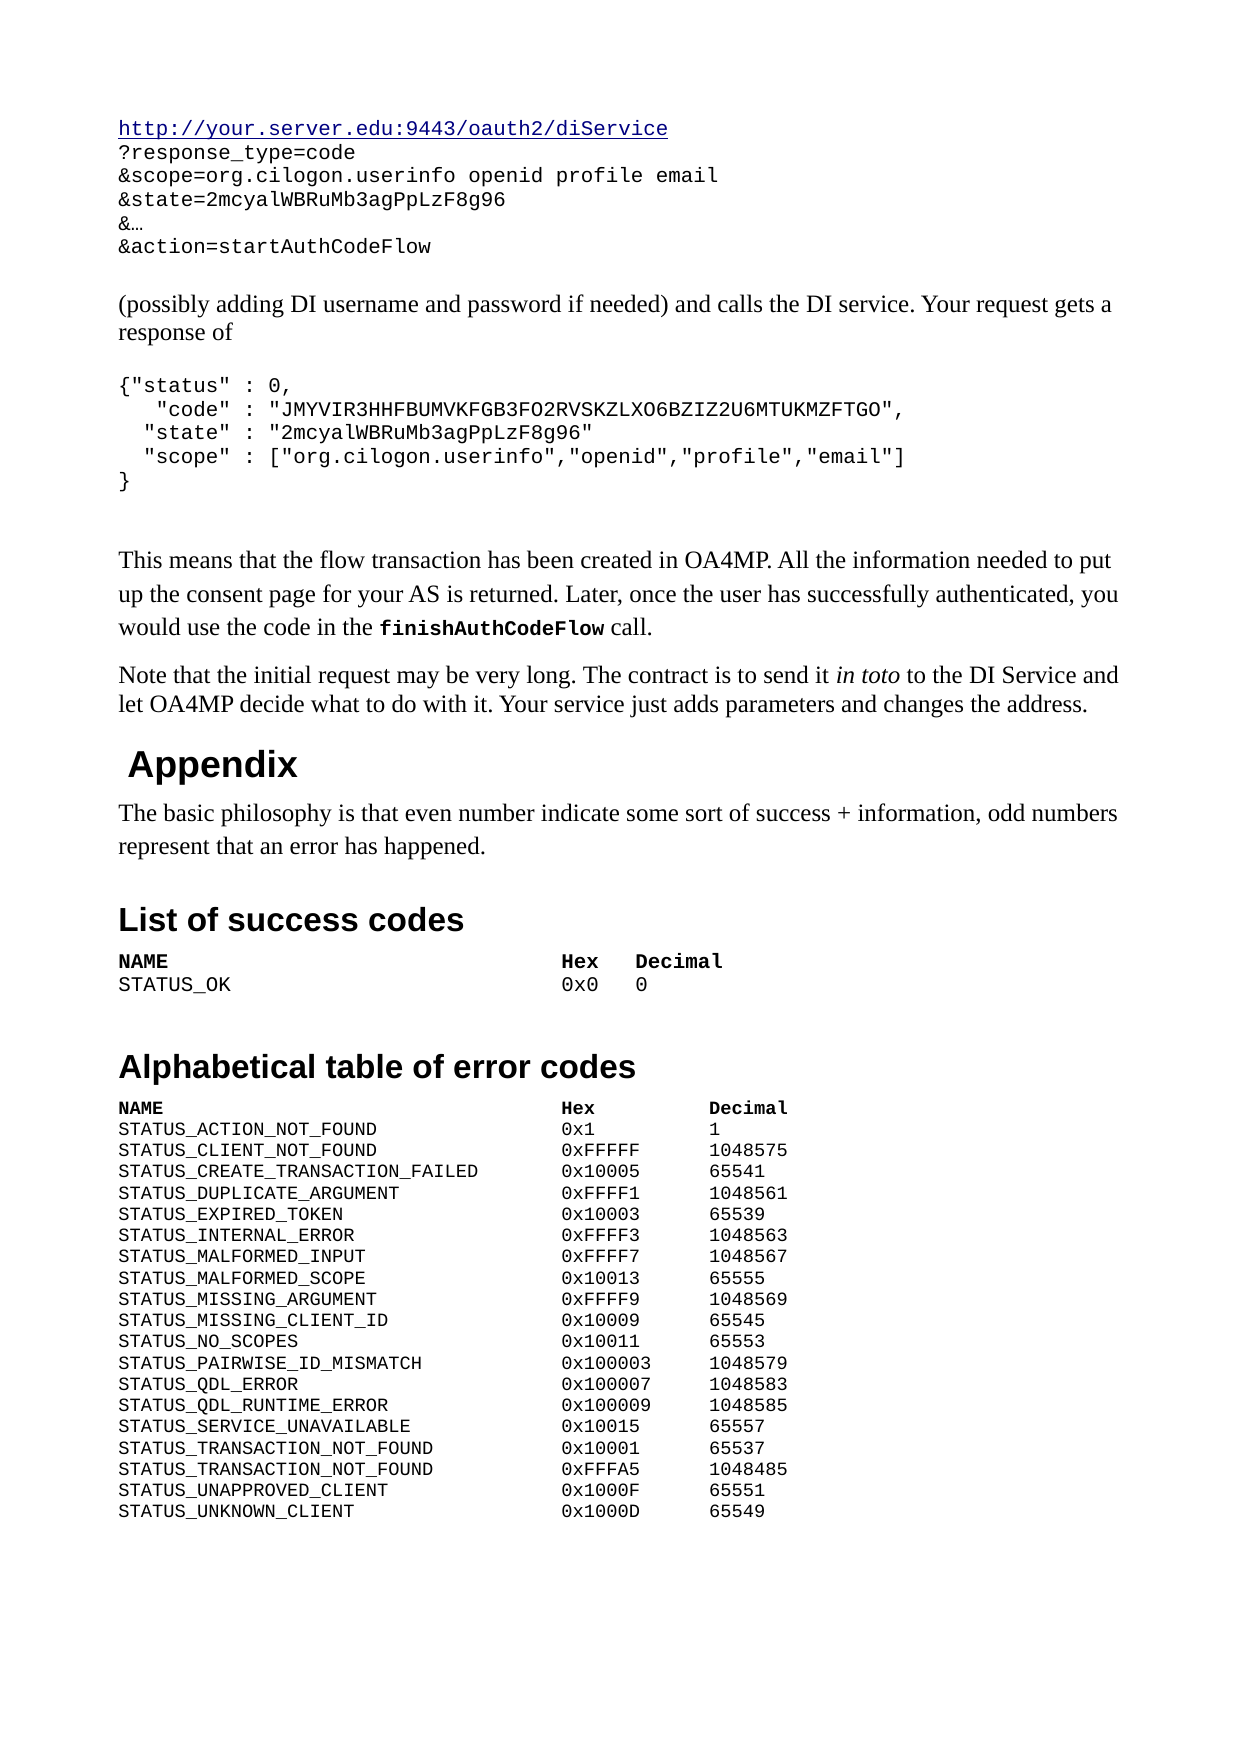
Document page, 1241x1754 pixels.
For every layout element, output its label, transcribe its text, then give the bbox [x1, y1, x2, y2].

text STATUS_NO_SCOPES 0x10011 65553 STATUS_PAIRWISE_ID_MISMATCH 0x100003 1048579 STATUS_QDL_ERROR 0x100007 1048583 STATUS_QDL_RUNTIME_ERROR 0x100009 1048585 STATUS_SERVICE_UNAVAILABLE 0x10015 65557 STATUS_TRANSACTION_NOT_FOUND 0x10001 65537 STATUS_TRANSACTION_NOT_FOUND 0xFFFA5 1048485 STATUS_UNAPPROVED_CLIENT 0x1000F 65551 STATUS_UNKNOWN_CLIENT 0x1000D 65549 [118, 1332, 1122, 1552]
text Note that the initial request may be very long. The contract is to send it in toto to the DI Service and let OA4MP decide what to do with it. Your service just adds parameters and changes the address. [118, 660, 1122, 718]
text NAME Hex Decimal [118, 951, 1122, 974]
text "state" : "2mcyalWBRuMb3agPpLzF8g96" [118, 422, 1122, 446]
text STATUS_ACTION_NOT_FOUND 0x1 1 [118, 1120, 1122, 1141]
text STATUS_OK 0x0 0 [118, 974, 1122, 998]
text "code" : "JMYVIR3HHFBUMVKFGB3FO2RVSKZLXO6BZIZ2U6MTUKMZFTGO", [118, 399, 1122, 422]
text {"status" : 0, [118, 375, 1122, 399]
subtitle Alphabetical table of error codes [118, 1048, 1122, 1086]
text This means that the flow transaction has been created in OA4MP. All the information needed to put up the consent page for your AS is returned. Later, once the user has successfully authenticated, you would use the code in the finishAuthCodeFlow call. [118, 546, 1122, 641]
subtitle Appendix [118, 743, 1122, 786]
text The basic philosophy is that even number indicate some sort of success + information, odd numbers represent that an error has happened. [118, 798, 1122, 860]
text (possibly adding DI username and password if needed) and calls the DI service. Your request gets a response of [118, 289, 1122, 346]
text } [118, 469, 1122, 493]
text http://your.server.edu:9443/oauth2/diService ?response_type=code &scope=org.cilogon.userinfo openid profile email &state=2mcyalWBRuMb3agPpLzF8g96 &… &action=startAuthCodeFlow [118, 118, 1122, 260]
subtitle List of success codes [118, 900, 1122, 938]
text "scope" : ["org.cilogon.userinfo","openid","profile","email"] [118, 446, 1122, 469]
text NAME Hex Decimal [118, 1098, 1122, 1120]
text STATUS_CLIENT_NOT_FOUND 0xFFFFF 1048575 STATUS_CREATE_TRANSACTION_FAILED 0x10005 65541 STATUS_DUPLICATE_ARGUMENT 0xFFFF1 1048561 STATUS_EXPIRED_TOKEN 0x10003 65539 STATUS_INTERNAL_ERROR 0xFFFF3 1048563 STATUS_MALFORMED_INPUT 0xFFFF7 1048567 STATUS_MALFORMED_SCOPE 0x10013 65555 STATUS_MISSING_ARGUMENT 0xFFFF9 1048569 STATUS_MISSING_CLIENT_ID 0x10009 65545 [118, 1141, 1122, 1332]
